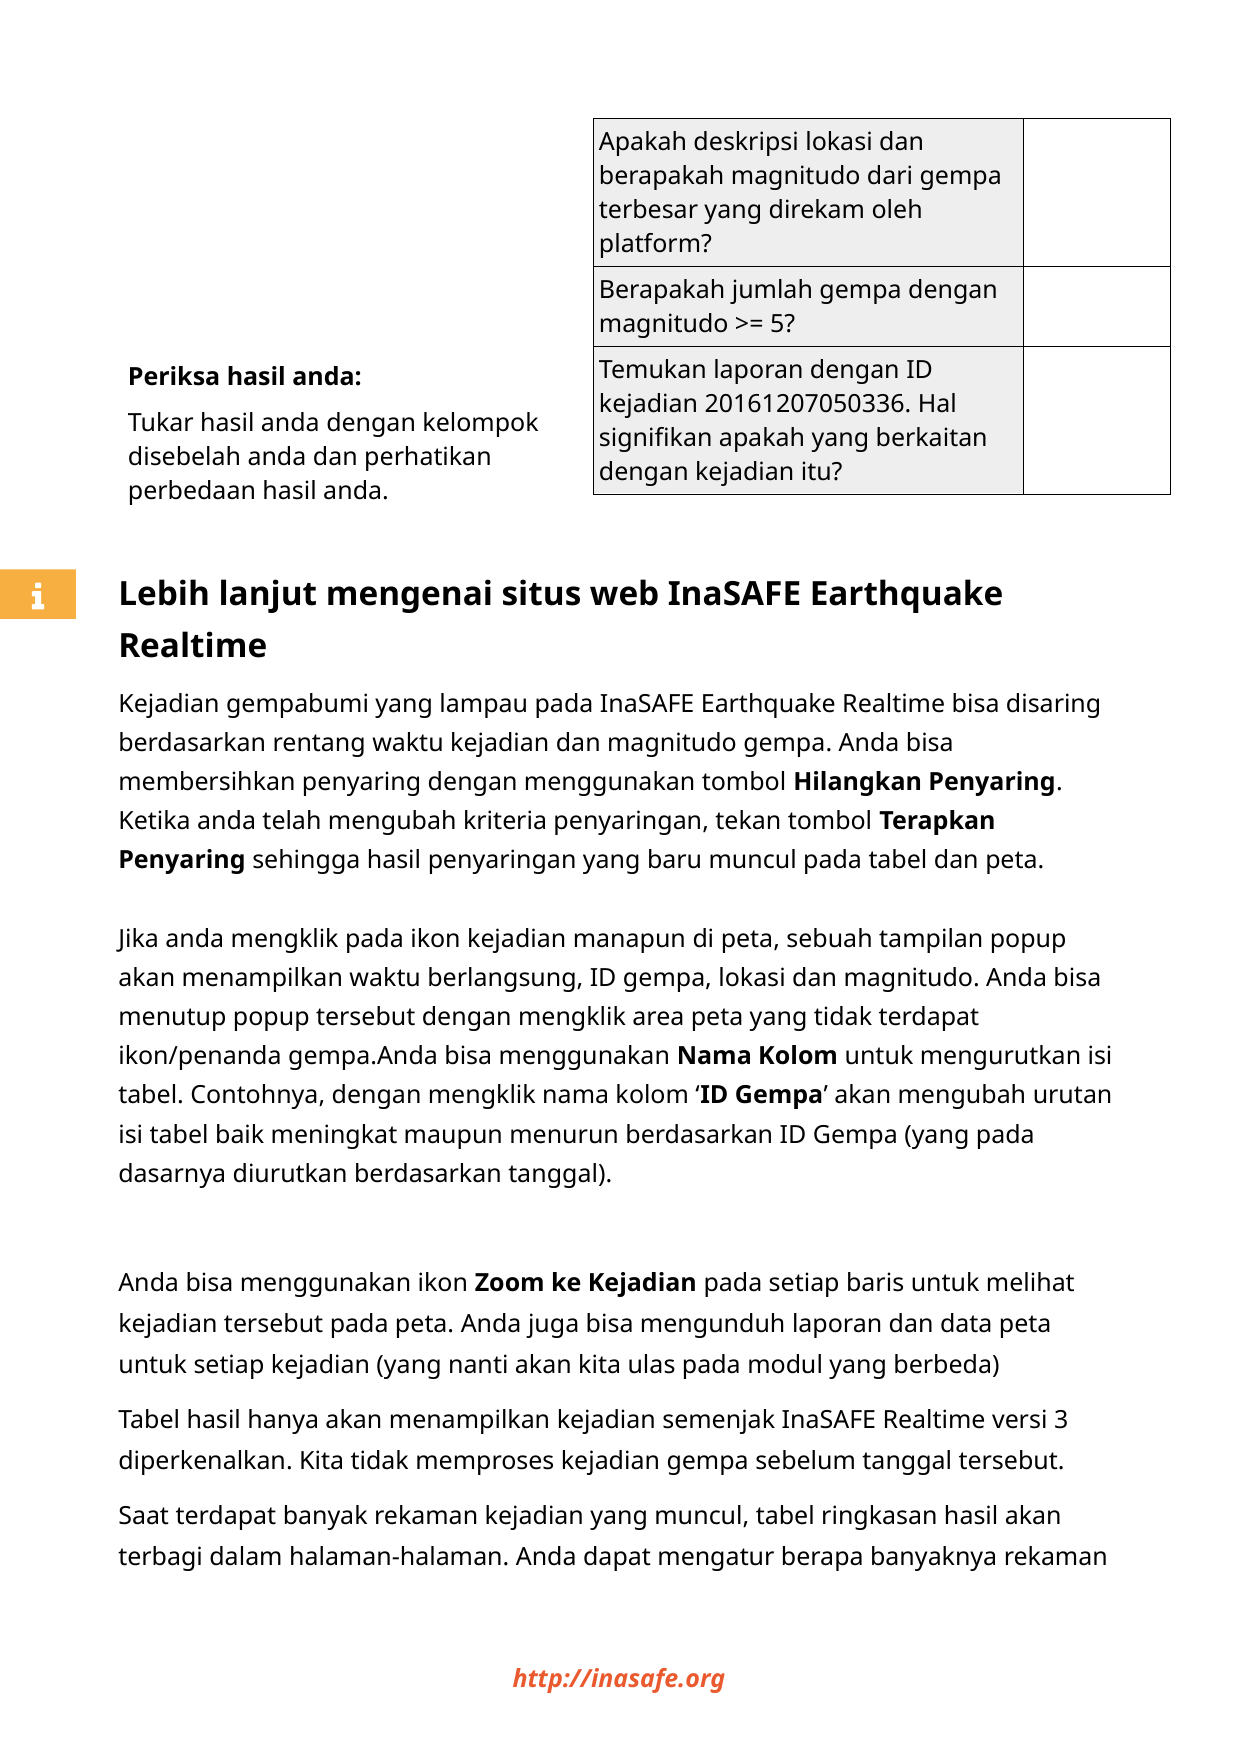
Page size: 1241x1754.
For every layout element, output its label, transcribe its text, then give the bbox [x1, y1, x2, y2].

table_cell Temukan laporan dengan ID kejadian 20161207050336. Hal signifikan apakah yang berkaitan dengan kejadian itu? [594, 347, 1023, 493]
table_cell [1024, 267, 1170, 346]
text Anda bisa menggunakan ikon Zoom ke Kejadian pada setiap baris untuk melihat kejadian tersebut pada peta. Anda juga bisa mengunduh laporan dan data peta untuk setiap kejadian (yang nanti akan kita ulas pada modul yang berbeda) [118, 1264, 1122, 1380]
text Kejadian gempabumi yang lampau pada InaSAFE Earthquake Realtime bisa disaring berdasarkan rentang waktu kejadian dan magnitudo gempa. Anda bisa membersihkan penyaring dengan menggunakan tombol Hilangkan Penyaring. Ketika anda telah mengubah kriteria penyaringan, tekan tombol Terapkan Penyaring sehingga hasil penyaringan yang baru muncul pada tabel dan peta. [118, 685, 1122, 876]
table_cell Berapakah jumlah gempa dengan magnitudo >= 5? [594, 267, 1023, 346]
table_cell [1024, 347, 1170, 493]
table_cell [1024, 119, 1170, 266]
text Jika anda mengklik pada ikon kejadian manapun di peta, sebuah tampilan popup akan menampilkan waktu berlangsung, ID gempa, lokasi dan magnitudo. Anda bisa menutup popup tersebut dengan mengklik area peta yang tidak terdapat ikon/penanda gempa.Anda bisa menggunakan Nama Kolom untuk mengurutkan isi tabel. Contohnya, dengan mengklik nama kolom ‘ID Gempa’ akan mengubah urutan isi tabel baik meningkat maupun menurun berdasarkan ID Gempa (yang pada dasarnya diurutkan berdasarkan tanggal). [118, 920, 1122, 1189]
text Tabel hasil hanya akan menampilkan kejadian semenjak InaSAFE Realtime versi 3 diperkenalkan. Kita tidak memproses kejadian gempa sebelum tanggal tersebut. [118, 1402, 1122, 1477]
table_cell Apakah deskripsi lokasi dan berapakah magnitudo dari gempa terbesar yang direkam oleh platform? [594, 119, 1023, 266]
subtitle Lebih lanjut mengenai situs web InaSAFE Earthquake Realtime [118, 569, 1122, 667]
text Saat terdapat banyak rekaman kejadian yang muncul, tabel ringkasan hasil akan terbagi dalam halaman-halaman. Anda dapat mengatur berapa banyaknya rekaman [118, 1498, 1122, 1573]
